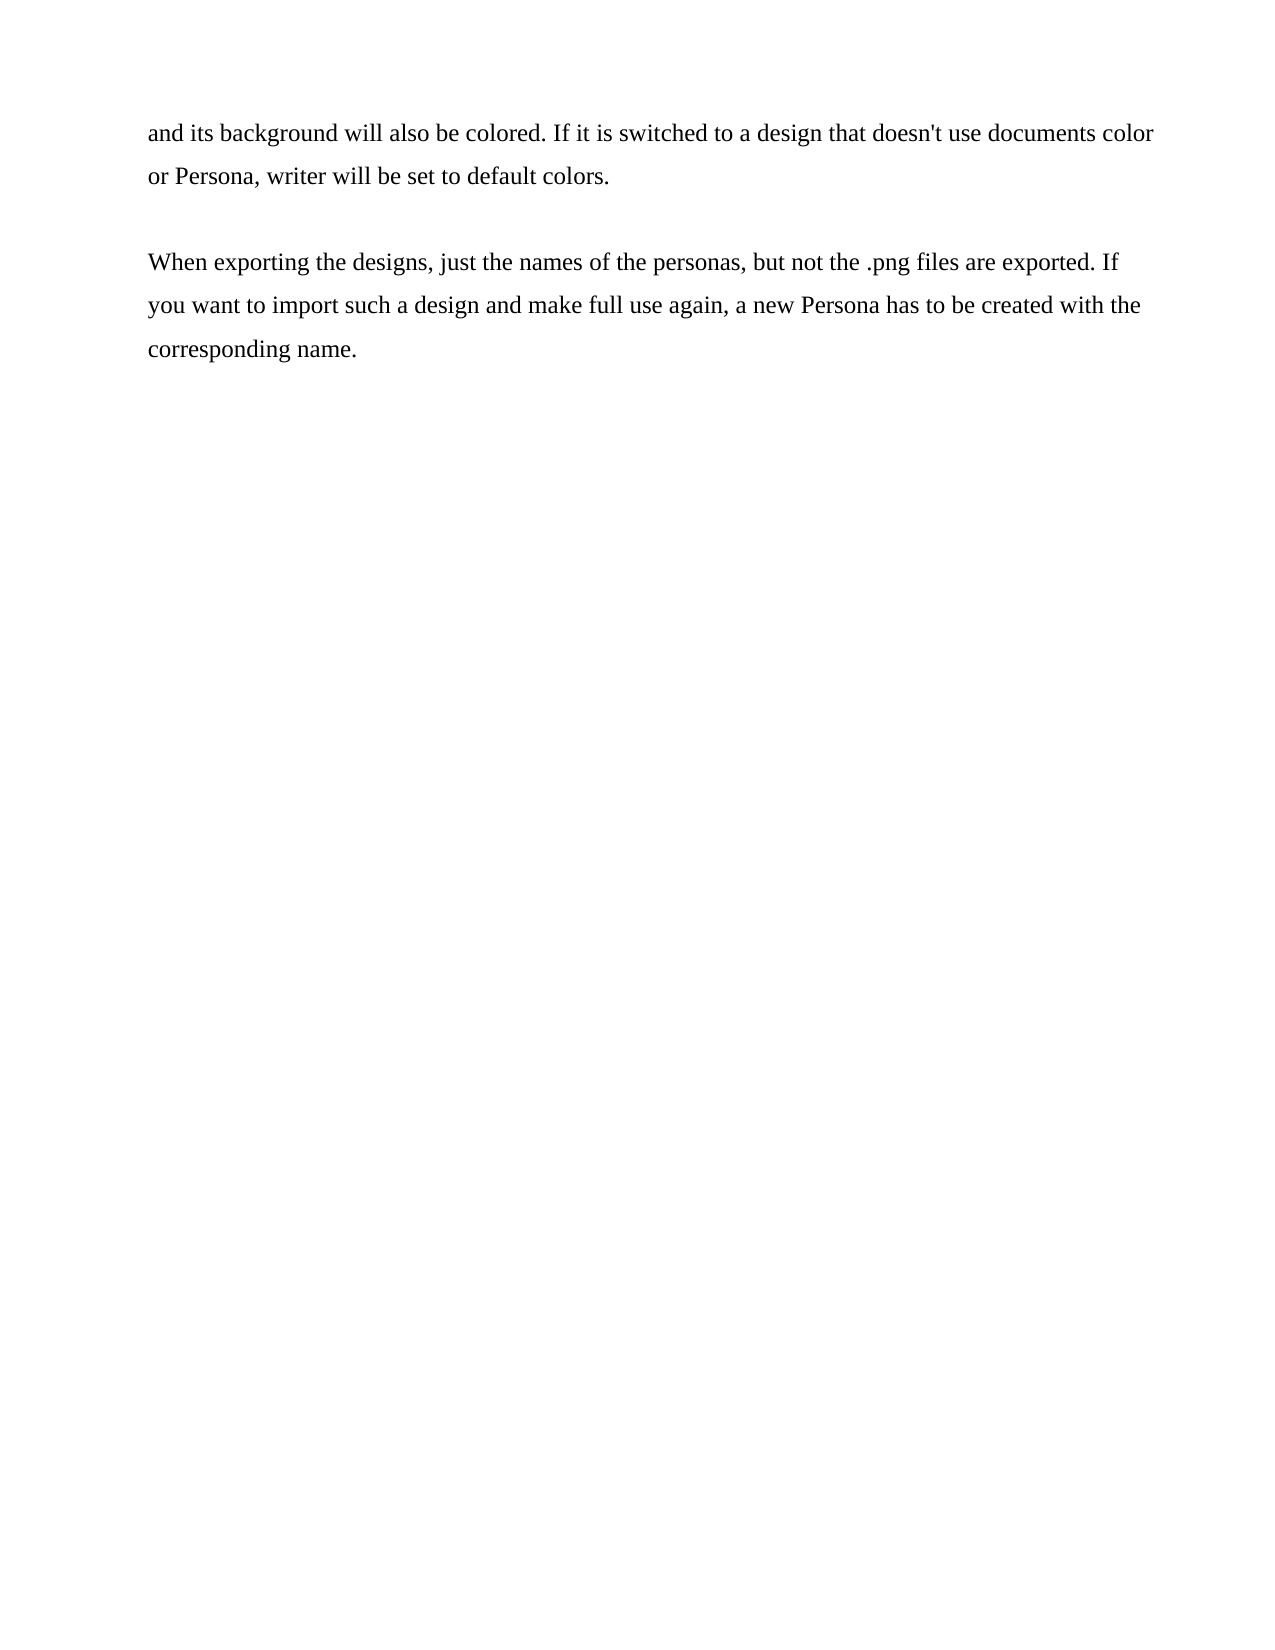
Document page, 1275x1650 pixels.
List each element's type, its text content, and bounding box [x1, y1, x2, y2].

text and its background will also be colored. If it is switched to a design that doesn't use documents color or Persona, writer will be set to default colors. When exporting the designs, just the names of the personas, but not the .png files are exported. If you want to import such a design and make full use again, a new Persona has to be created with the corresponding name. [148, 118, 1157, 362]
